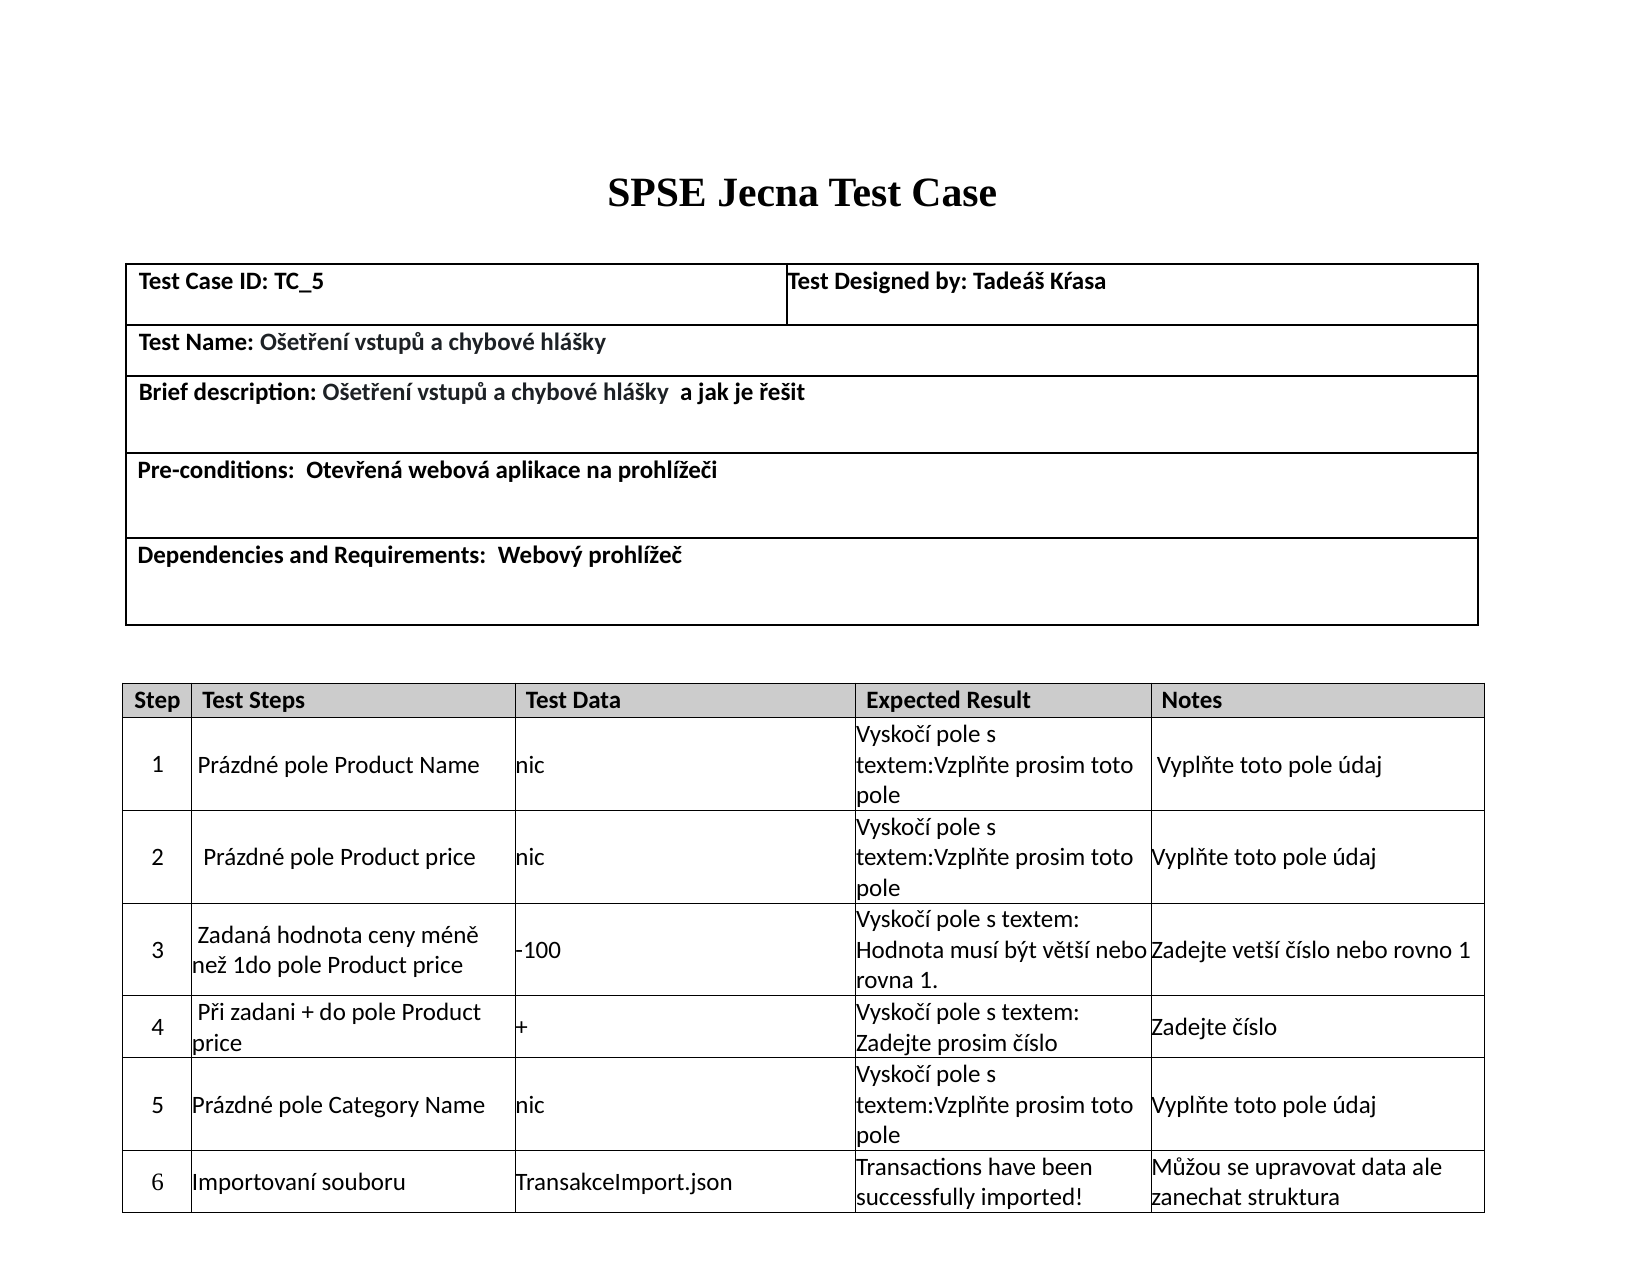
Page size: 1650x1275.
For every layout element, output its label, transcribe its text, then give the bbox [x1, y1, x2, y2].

table_cell Vyplňte toto pole údaj [1152, 718, 1484, 810]
table_cell Transactions have been successfully imported! [856, 1151, 1151, 1212]
table_cell 6 [123, 1151, 191, 1212]
table_cell Při zadani + do pole Product price [192, 996, 515, 1057]
table_cell Vyplňte toto pole údaj [1152, 1058, 1484, 1150]
table_cell Test Designed by: Tadeáš Kŕasa [788, 265, 1477, 324]
table_cell Prázdné pole Product Name [192, 718, 515, 810]
table_cell Můžou se upravovat data ale zanechat struktura [1152, 1151, 1484, 1212]
table_cell 4 [123, 996, 191, 1057]
table_cell Zadaná hodnota ceny méně než 1do pole Product price [192, 904, 515, 995]
table_cell Test Case ID: TC_5 [127, 265, 786, 324]
table_header [126, 73, 1478, 119]
table_cell -100 [516, 904, 855, 995]
table_cell nic [516, 718, 855, 810]
table_cell nic [516, 811, 855, 902]
table_cell Vyskočí pole s textem: Zadejte prosim číslo [856, 996, 1151, 1057]
table_cell SPSE Jecna Test Case [126, 119, 1478, 263]
table_cell Pre-conditions: Otevřená webová aplikace na prohlížeči [127, 454, 1477, 537]
table_cell Zadejte vetší číslo nebo rovno 1 [1152, 904, 1484, 995]
table_cell Importovaní souboru [192, 1151, 515, 1212]
table_cell 5 [123, 1058, 191, 1150]
table_cell Vyskočí pole s textem:Vzplňte prosim toto pole [856, 718, 1151, 810]
table_cell Prázdné pole Category Name [192, 1058, 515, 1150]
table_header Test Steps [192, 684, 515, 717]
table_cell + [516, 996, 855, 1057]
table_cell 3 [123, 904, 191, 995]
table_header Expected Result [856, 684, 1151, 717]
table_cell Brief description: Ošetření vstupů a chybové hlášky a jak je řešit [127, 377, 1477, 452]
table_cell TransakceImport.json [516, 1151, 855, 1212]
table_cell Zadejte číslo [1152, 996, 1484, 1057]
table_cell Vyskočí pole s textem:Vzplňte prosim toto pole [856, 811, 1151, 902]
table_cell nic [516, 1058, 855, 1150]
table_cell Dependencies and Requirements: Webový prohlížeč [127, 539, 1477, 624]
table_header Step [123, 684, 191, 717]
table_header Notes [1152, 684, 1484, 717]
table_cell Vyskočí pole s textem:Vzplňte prosim toto pole [856, 1058, 1151, 1150]
table_header Test Data [516, 684, 855, 717]
table_cell Vyskočí pole s textem: Hodnota musí být větší nebo rovna 1. [856, 904, 1151, 995]
table_cell Vyplňte toto pole údaj [1152, 811, 1484, 902]
table_cell Test Name: Ošetření vstupů a chybové hlášky [127, 326, 1477, 374]
table_cell 2 [123, 811, 191, 902]
table_cell 1 [123, 718, 191, 810]
table_cell Prázdné pole Product price [192, 811, 515, 902]
